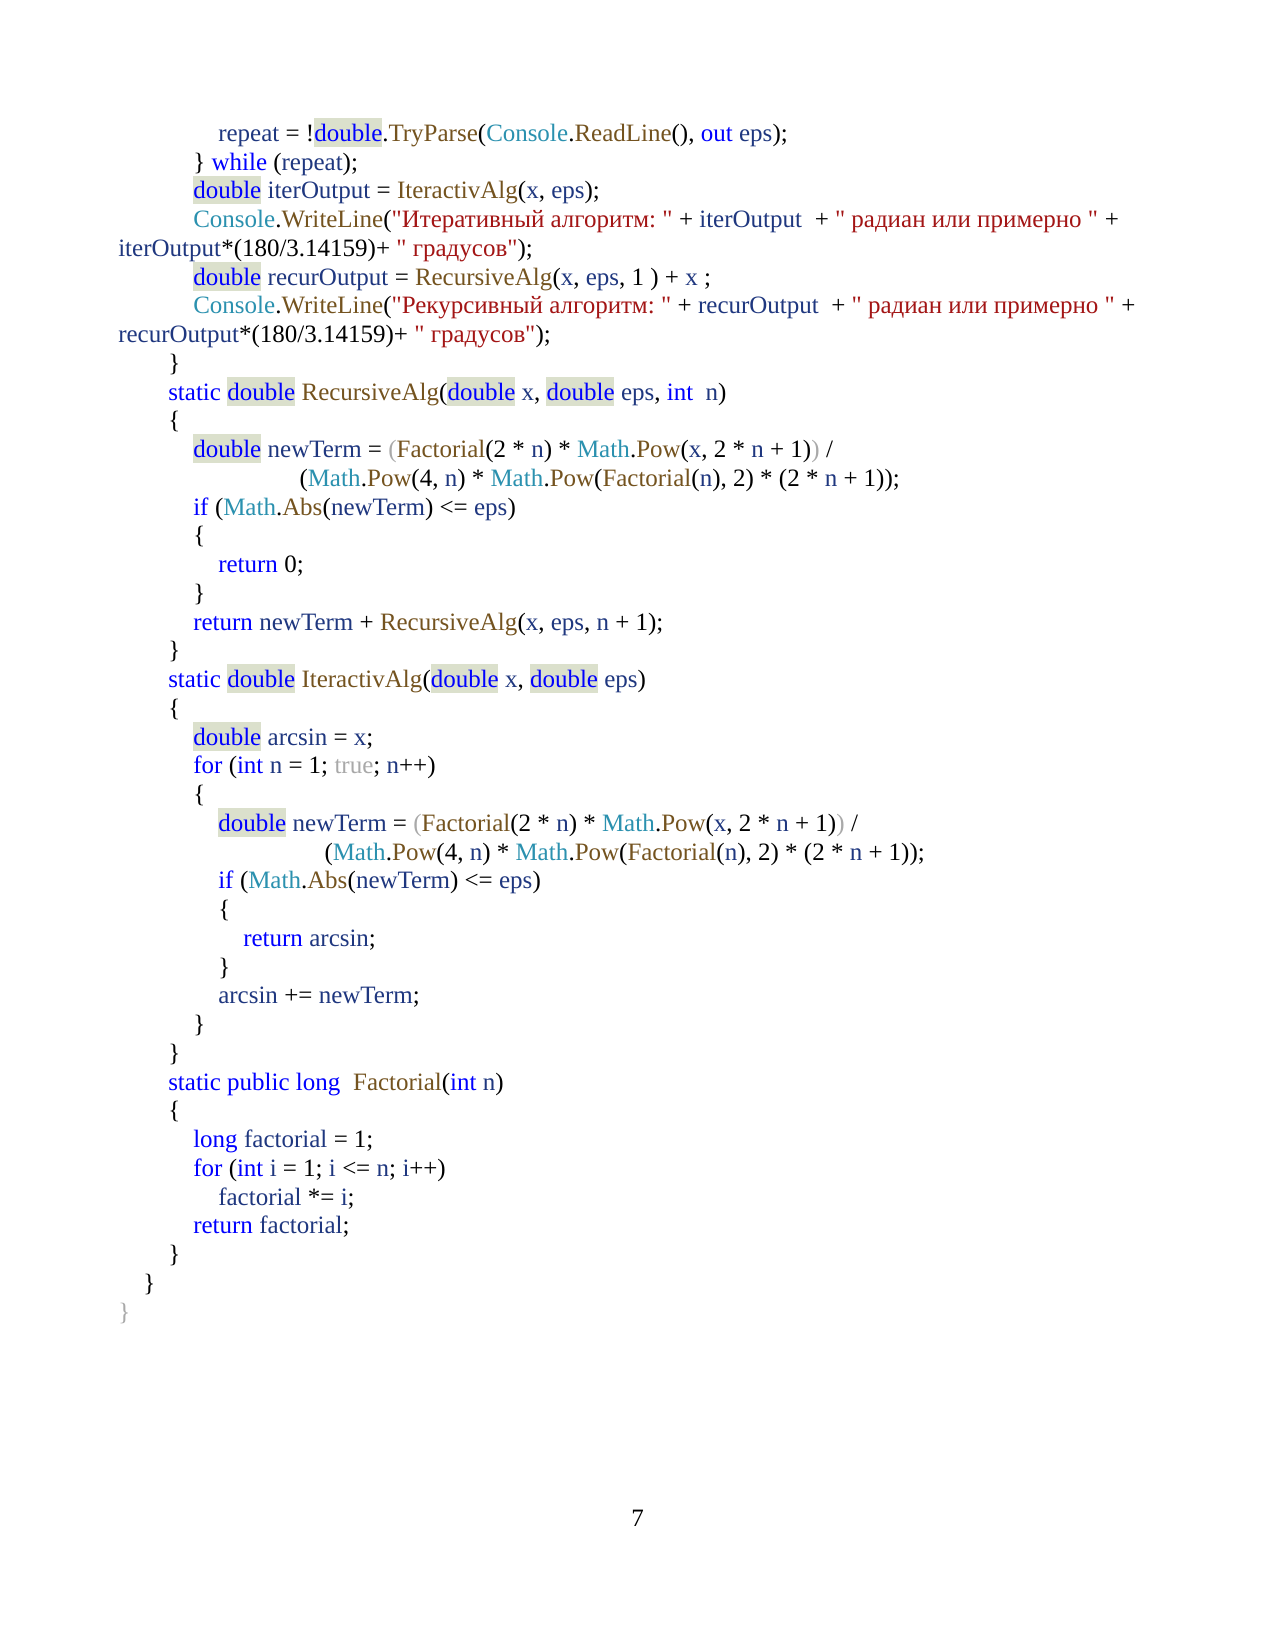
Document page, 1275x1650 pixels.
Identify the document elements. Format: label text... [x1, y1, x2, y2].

text repeat = !double.TryParse(Console.ReadLine(), out eps); } while (repeat); double iterOutput = IteractivAlg(x, eps); Console.WriteLine("Итеративный алгоритм: " + iterOutput + " радиан или примерно " + iterOutput*(180/3.14159)+ " градусов"); double recurOutput = RecursiveAlg(x, eps, 1 ) + x ; Console.WriteLine("Рекурсивный алгоритм: " + recurOutput + " радиан или примерно " + recurOutput*(180/3.14159)+ " градусов"); } static double RecursiveAlg(double x, double eps, int n) { double newTerm = (Factorial(2 * n) * Math.Pow(x, 2 * n + 1)) / (Math.Pow(4, n) * Math.Pow(Factorial(n), 2) * (2 * n + 1)); if (Math.Abs(newTerm) <= eps) { return 0; } return newTerm + RecursiveAlg(x, eps, n + 1); } static double IteractivAlg(double x, double eps) { double arcsin = x; for (int n = 1; true; n++) { double newTerm = (Factorial(2 * n) * Math.Pow(x, 2 * n + 1)) / (Math.Pow(4, n) * Math.Pow(Factorial(n), 2) * (2 * n + 1)); if (Math.Abs(newTerm) <= eps) { return arcsin; } arcsin += newTerm; } } static public long Factorial(int n) { long factorial = 1; for (int i = 1; i <= n; i++) factorial *= i; return factorial; } } } [118, 118, 1157, 1326]
